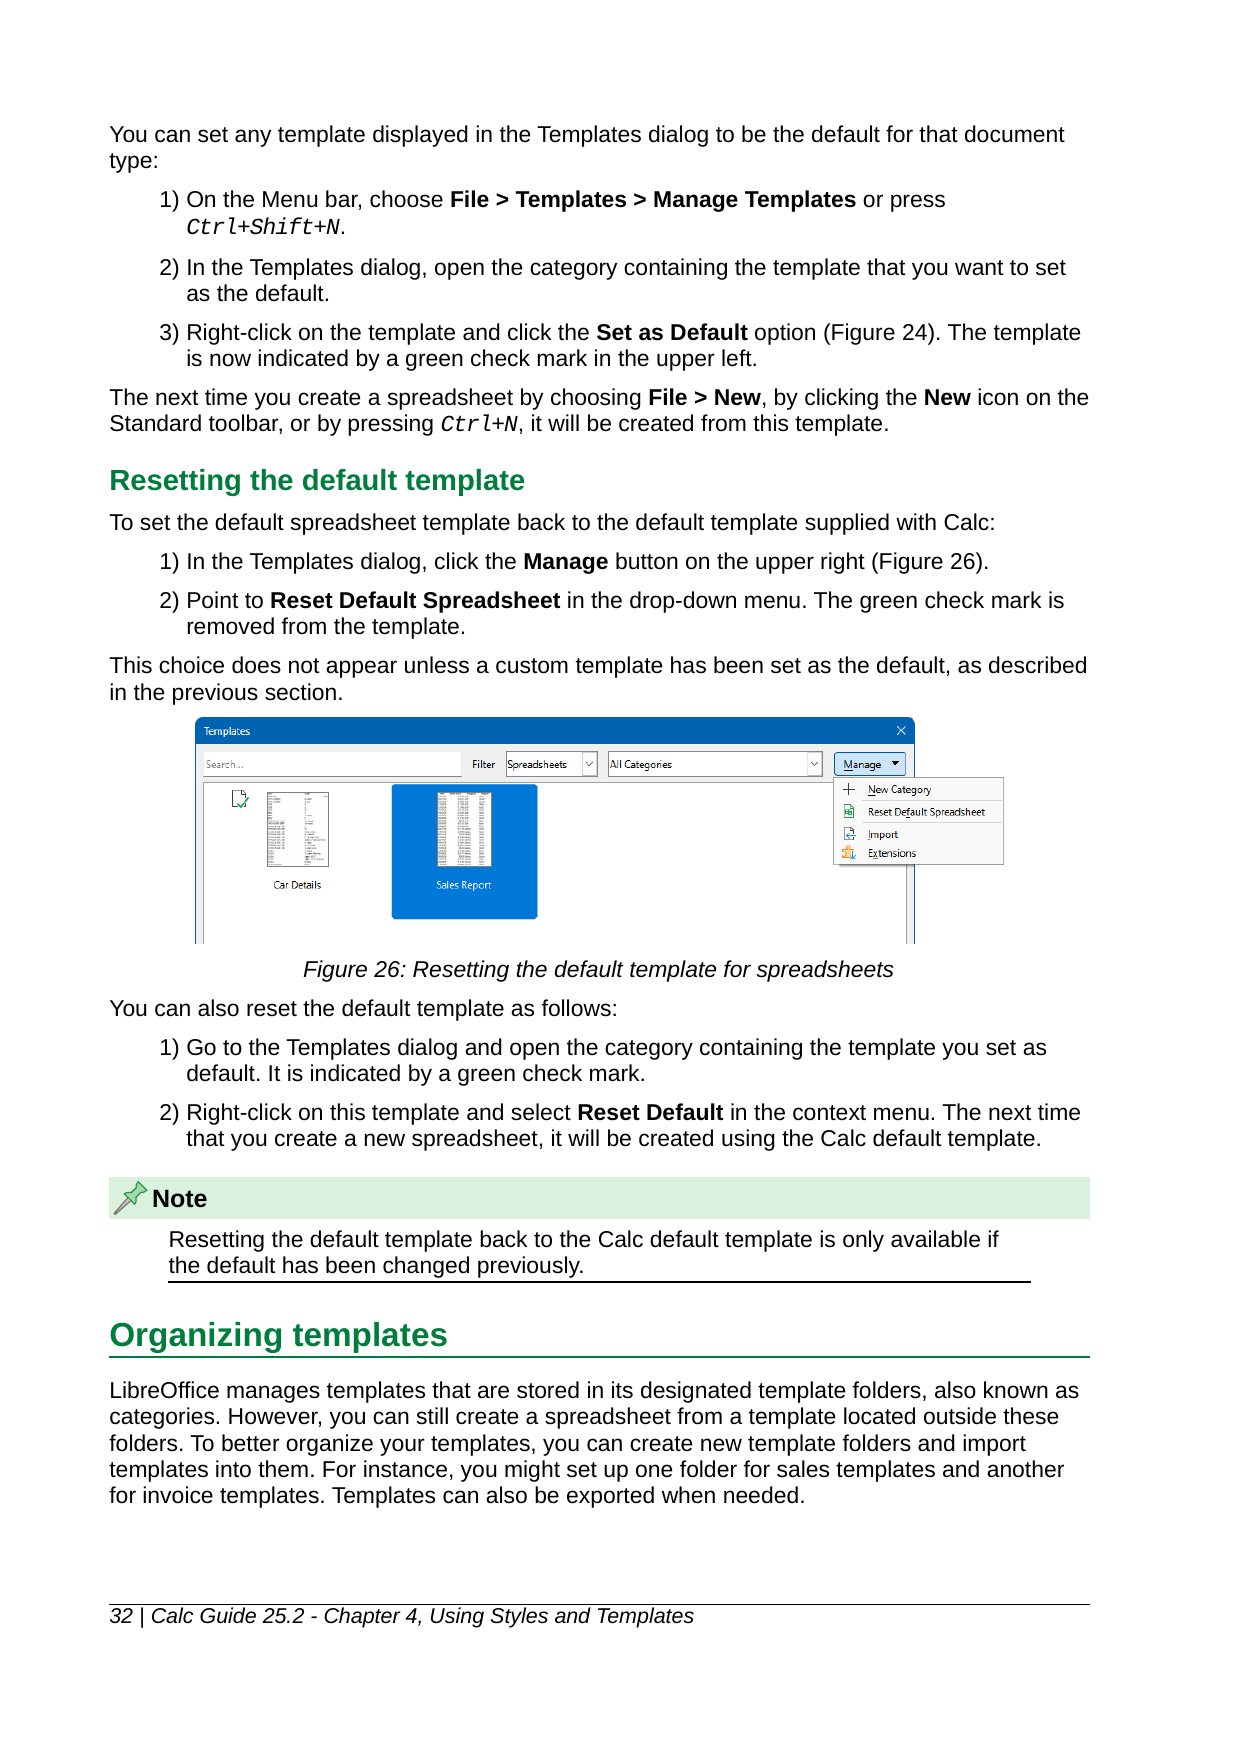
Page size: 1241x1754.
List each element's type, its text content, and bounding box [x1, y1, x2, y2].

list You can set any template displayed in the Templates dialog to be the default for that document type: [109, 121, 1090, 174]
text LibreOffice manages templates that are stored in its designated template folders, also known as categories. However, you can still create a spreadsheet from a template located outside these folders. To better organize your templates, you can create new template folders and import templates into them. For instance, you might set up one folder for sales templates and another for invoice templates. Templates can also be exported when needed. [109, 1377, 1090, 1509]
list In the Templates dialog, open the category containing the template that you want to set as the default. [186, 253, 1090, 306]
list In the Templates dialog, click the Manage button on the upper right (Figure 26). [186, 548, 1090, 574]
list To set the default spreadsheet template back to the default template supplied with Calc: [109, 509, 1090, 536]
list Right-click on this template and select Reset Default in the context menu. The next time that you create a new spreadsheet, it will be created using the Calc default template. [186, 1099, 1090, 1152]
text Resetting the default template back to the Calc default template is only available if the default has been changed previously. [168, 1226, 1031, 1281]
text The next time you create a spreadsheet by choosing File > New, by clicking the New icon on the Standard toolbar, or by pressing Ctrl+N, it will be created from this template. [109, 384, 1090, 438]
text This choice does not appear unless a custom template has been set as the default, as described in the previous section. [109, 652, 1090, 705]
picture [195, 717, 1004, 944]
list Right-click on the template and click the Set as Default option (Figure 24). The template is now indicated by a green check mark in the upper left. [186, 319, 1090, 371]
subtitle Organizing templates [109, 1315, 1090, 1356]
subtitle Resetting the default template [109, 463, 1090, 497]
text Figure 26: Resetting the default template for spreadsheets [195, 956, 1004, 983]
list Point to Reset Default Spreadsheet in the drop-down menu. The green check mark is removed from the template. [186, 587, 1090, 640]
list You can also reset the default template as follows: [109, 995, 1090, 1021]
list Go to the Templates dialog and open the category containing the template you set as default. It is indicated by a green check mark. [186, 1034, 1090, 1087]
subtitle Note [151, 1177, 1090, 1219]
list On the Menu bar, choose File > Templates > Manage Templates or press Ctrl+Shift+N. [186, 186, 1090, 241]
